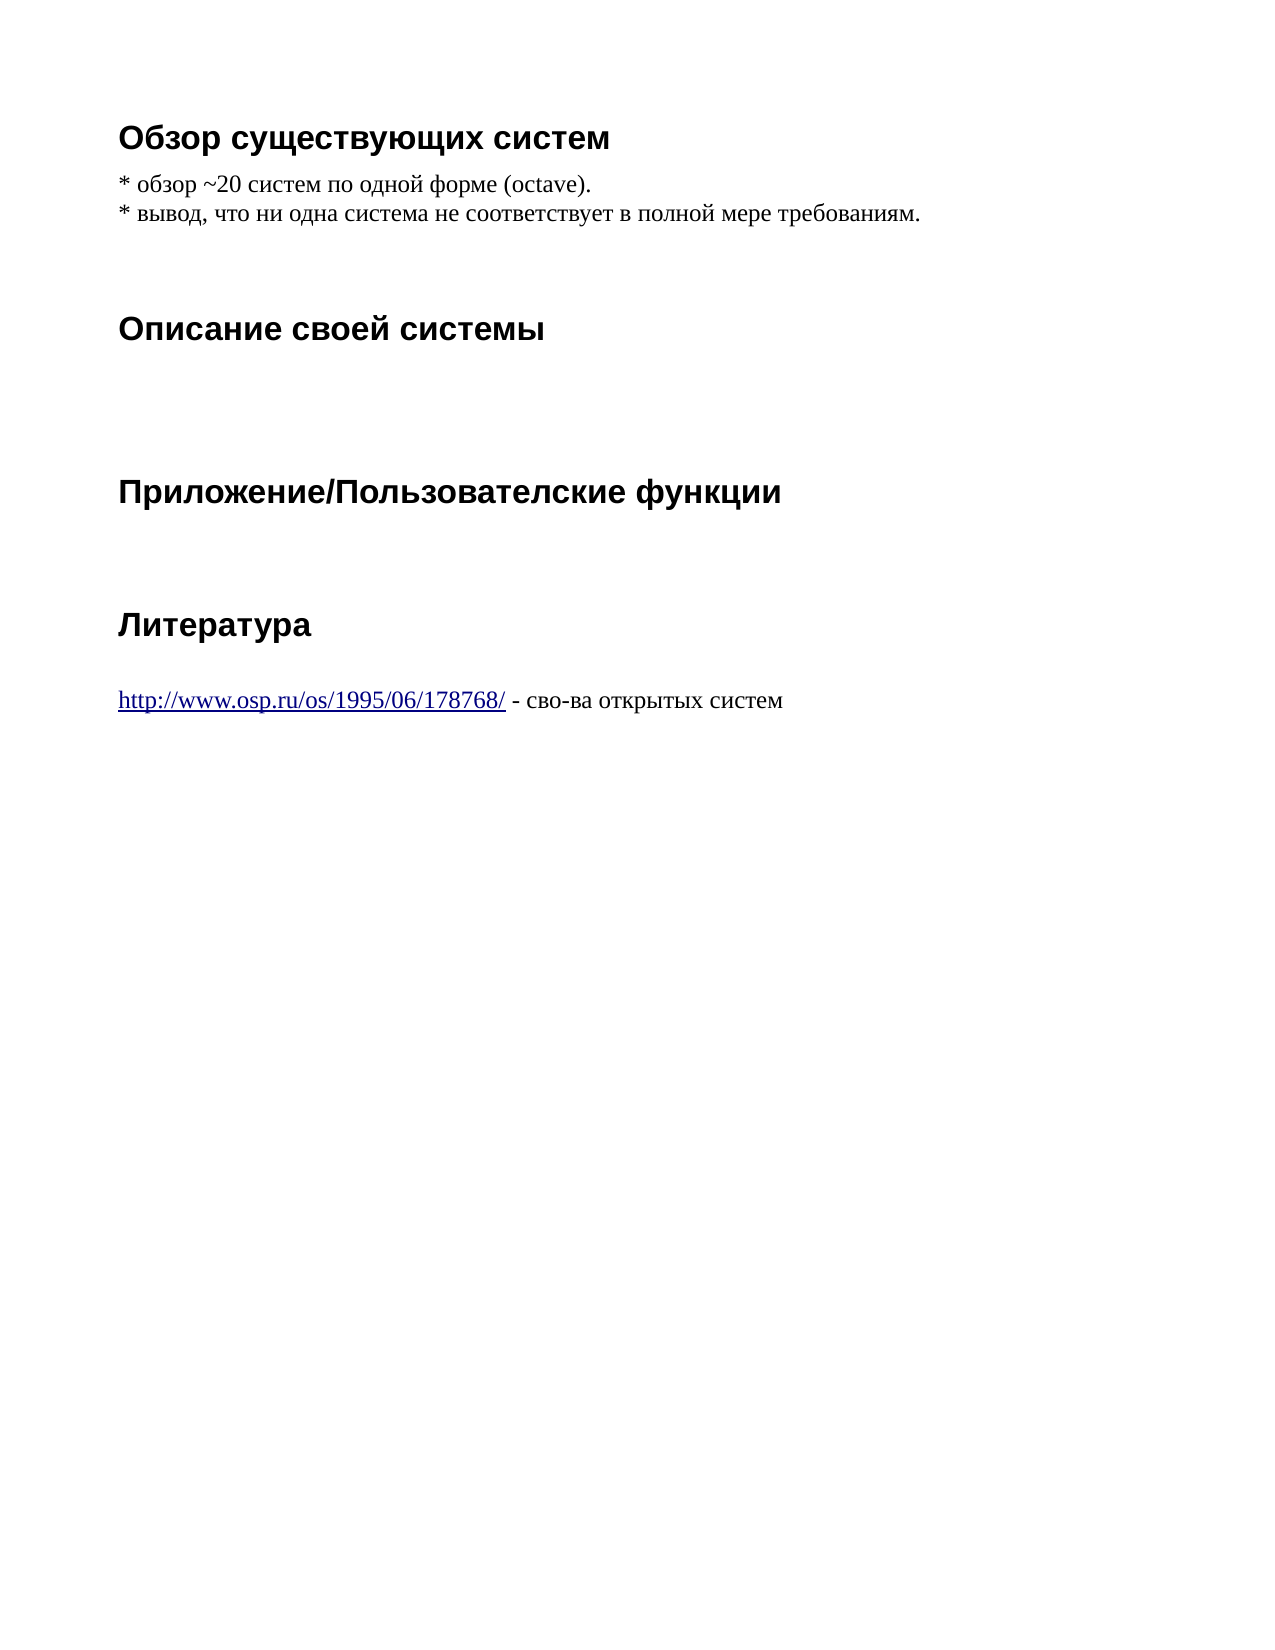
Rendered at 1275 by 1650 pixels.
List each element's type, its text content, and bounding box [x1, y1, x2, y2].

subtitle Обзор существующих систем [118, 118, 1157, 157]
subtitle Литература [118, 605, 1157, 644]
text * обзор ~20 систем по одной форме (octave). [118, 169, 1157, 198]
text * вывод, что ни одна система не соответствует в полной мере требованиям. [118, 198, 1157, 227]
subtitle Описание своей системы [118, 309, 1157, 348]
text http://www.osp.ru/os/1995/06/178768/ - сво-ва открытых систем [118, 685, 1157, 714]
subtitle Приложение/Пользователские функции [118, 472, 1157, 510]
